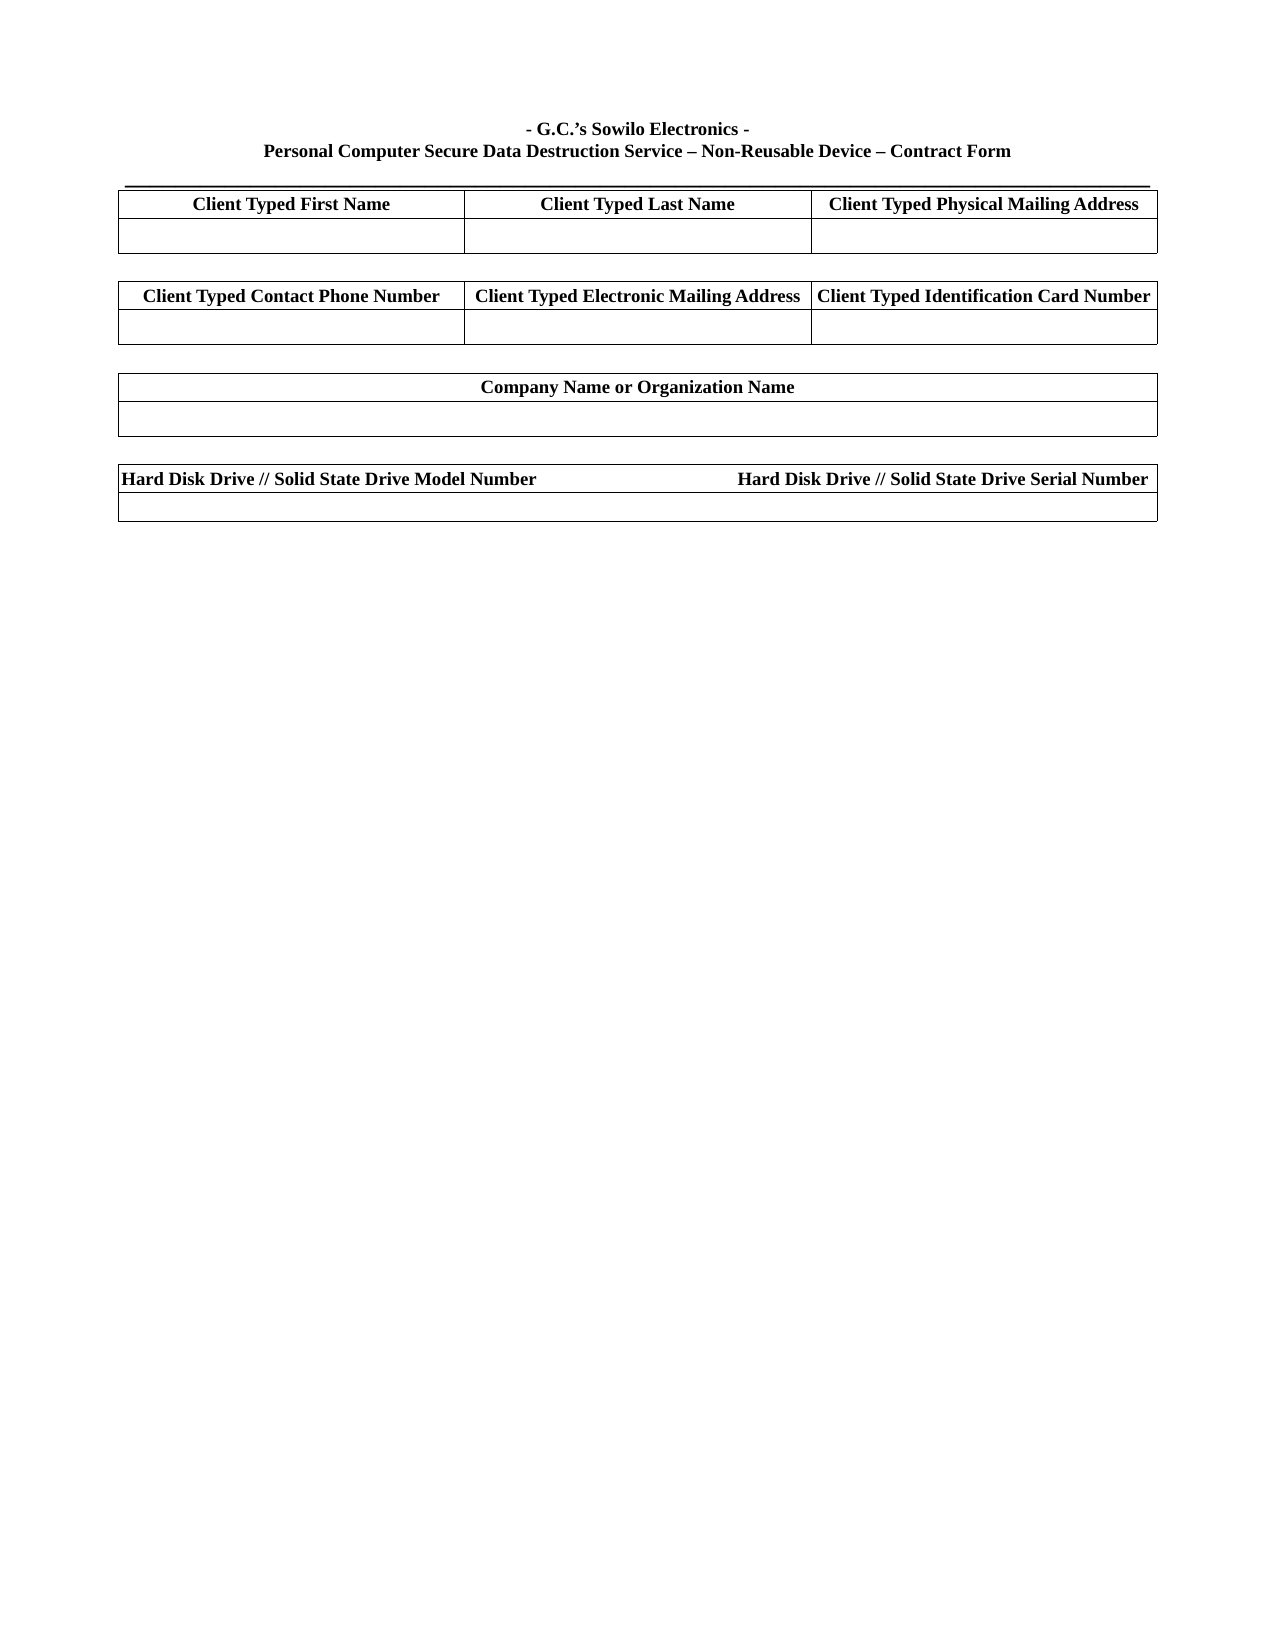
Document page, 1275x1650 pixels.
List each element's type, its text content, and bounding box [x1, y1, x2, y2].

table_header Client Typed Physical Mailing Address [812, 191, 1157, 218]
table_cell [465, 310, 811, 344]
table_header Company Name or Organization Name [119, 374, 1157, 401]
table_cell [119, 493, 1157, 521]
table_header Client Typed Electronic Mailing Address [465, 282, 811, 309]
table_cell [119, 219, 464, 253]
table_cell [812, 310, 1157, 344]
table_cell [812, 219, 1157, 253]
table_header Client Typed Contact Phone Number [119, 282, 464, 309]
table_cell [119, 310, 464, 344]
table_header Client Typed Last Name [465, 191, 811, 218]
table_header Client Typed First Name [119, 191, 464, 218]
table_cell [465, 219, 811, 253]
text __________________________________________________________________________________ [118, 161, 1157, 190]
table_header Client Typed Identification Card Number [812, 282, 1157, 309]
text Personal Computer Secure Data Destruction Service – Non-Reusable Device – Contract Form [118, 140, 1157, 161]
text - G.C.’s Sowilo Electronics - [118, 118, 1157, 140]
table_cell [119, 402, 1157, 436]
table_header Hard Disk Drive // Solid State Drive Model Number Hard Disk Drive // Solid State Drive Serial Number [119, 465, 1157, 492]
